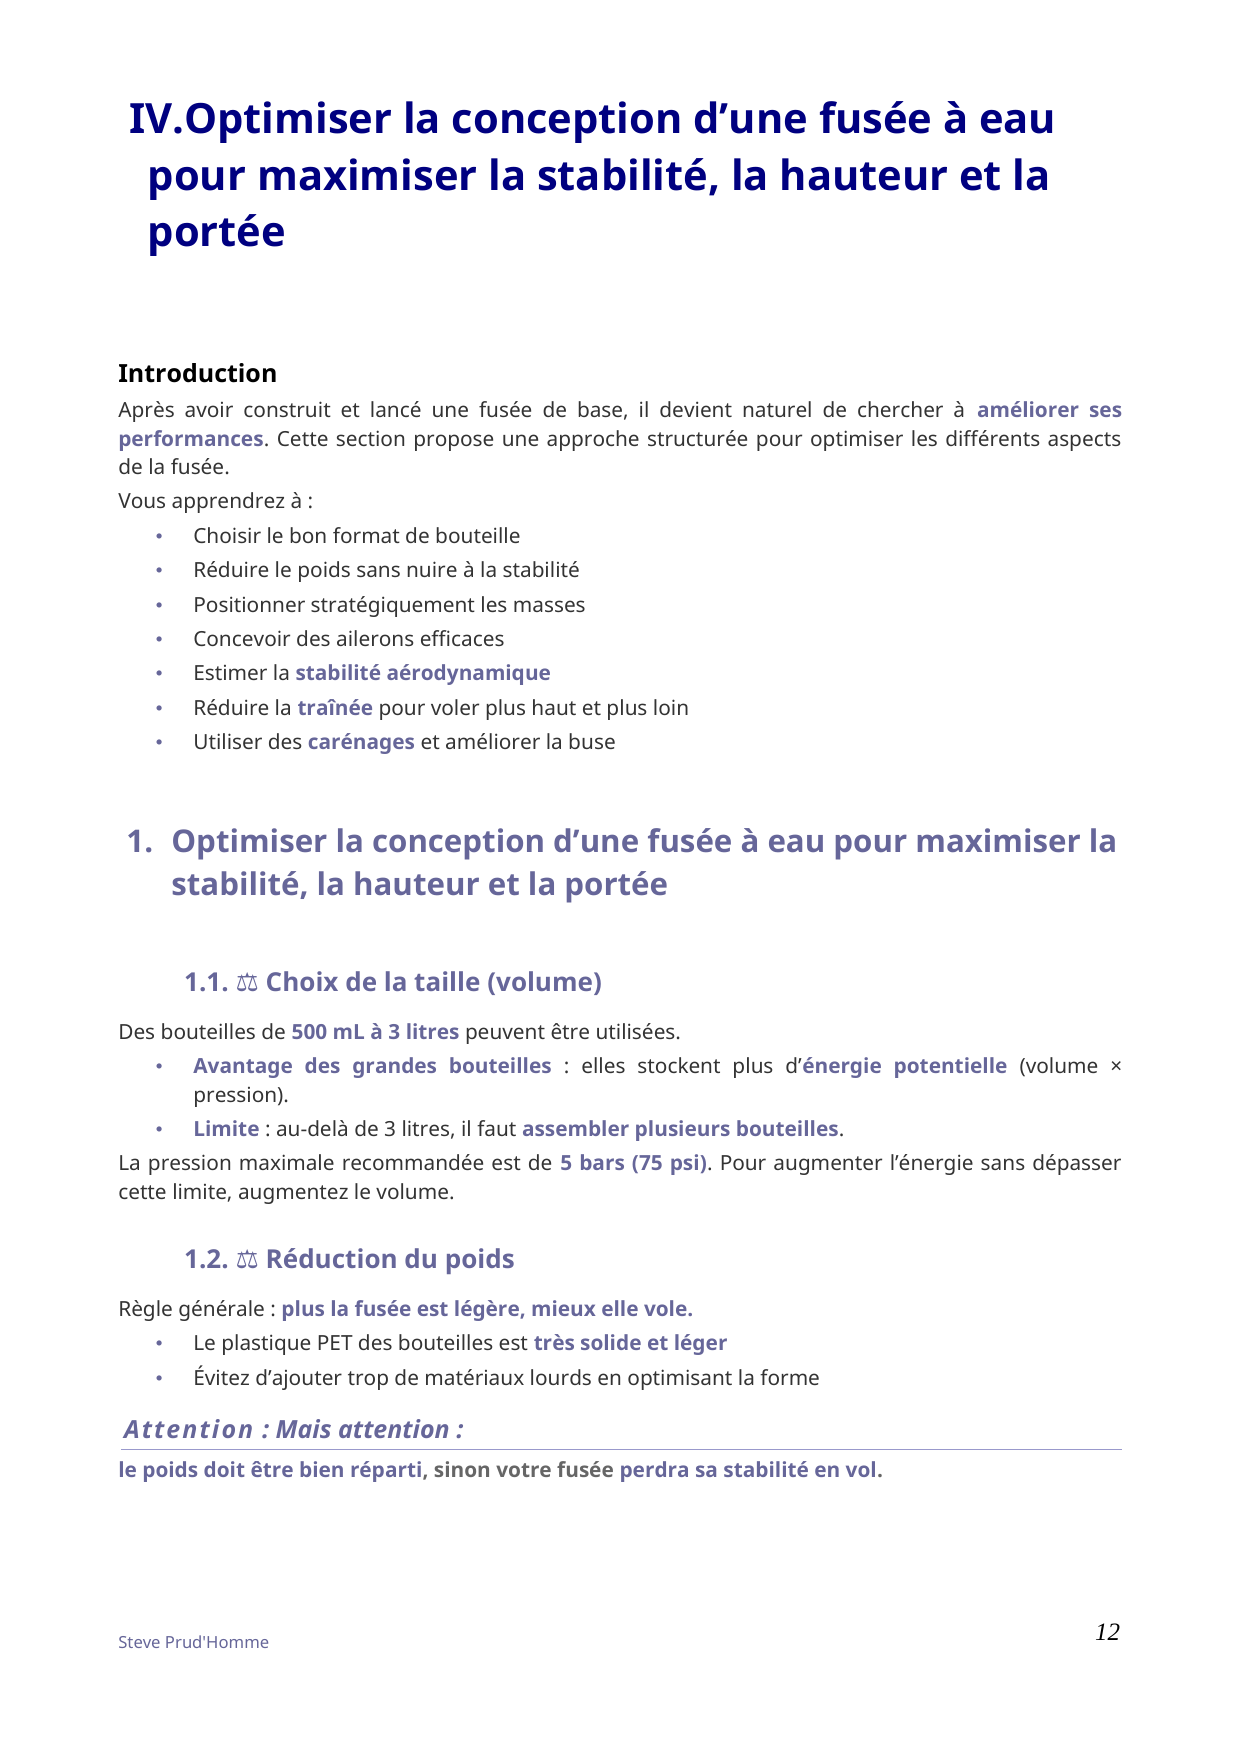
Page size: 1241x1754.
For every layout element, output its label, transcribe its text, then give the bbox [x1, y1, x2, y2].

text Des bouteilles de 500 mL à 3 litres peuvent être utilisées. [118, 1017, 1122, 1045]
text Règle générale : plus la fusée est légère, mieux elle vole. [118, 1294, 1122, 1322]
title Attention : Mais attention : [121, 1409, 1122, 1449]
table_header Introduction Après avoir construit et lancé une fusée de base, il devient naturel de chercher à améliorer ses performances. Cette section propose une approche structurée pour optimiser les différents aspects de la fusée. Vous apprendrez à : Choisir le bon format de bouteille Réduire le poids sans nuire à la stabilité Positionner stratégiquement les masses Concevoir des ailerons efficaces Estimer la stabilité aérodynamique Réduire la traînée pour voler plus haut et plus loin Utiliser des carénages et améliorer la buse [118, 355, 1122, 756]
title ⚖️ Réduction du poids [177, 1241, 1122, 1276]
list Évitez d’ajouter trop de matériaux lourds en optimisant la forme [156, 1363, 1122, 1391]
title Optimiser la conception d’une fusée à eau pour maximiser la stabilité, la hauteur et la portée [118, 88, 1122, 259]
list Le plastique PET des bouteilles est très solide et léger [156, 1328, 1122, 1357]
text La pression maximale recommandée est de 5 bars (75 psi). Pour augmenter l’énergie sans dépasser cette limite, augmentez le volume. [118, 1148, 1122, 1205]
list Avantage des grandes bouteilles : elles stockent plus d’énergie potentielle (volume × pression). [156, 1051, 1122, 1108]
title ⚖️ Choix de la taille (volume) [177, 964, 1122, 999]
title Optimiser la conception d’une fusée à eau pour maximiser la stabilité, la hauteur et la portée [118, 819, 1122, 904]
list Limite : au-delà de 3 litres, il faut assembler plusieurs bouteilles. [156, 1114, 1122, 1142]
text le poids doit être bien réparti, sinon votre fusée perdra sa stabilité en vol. [118, 1455, 1122, 1483]
